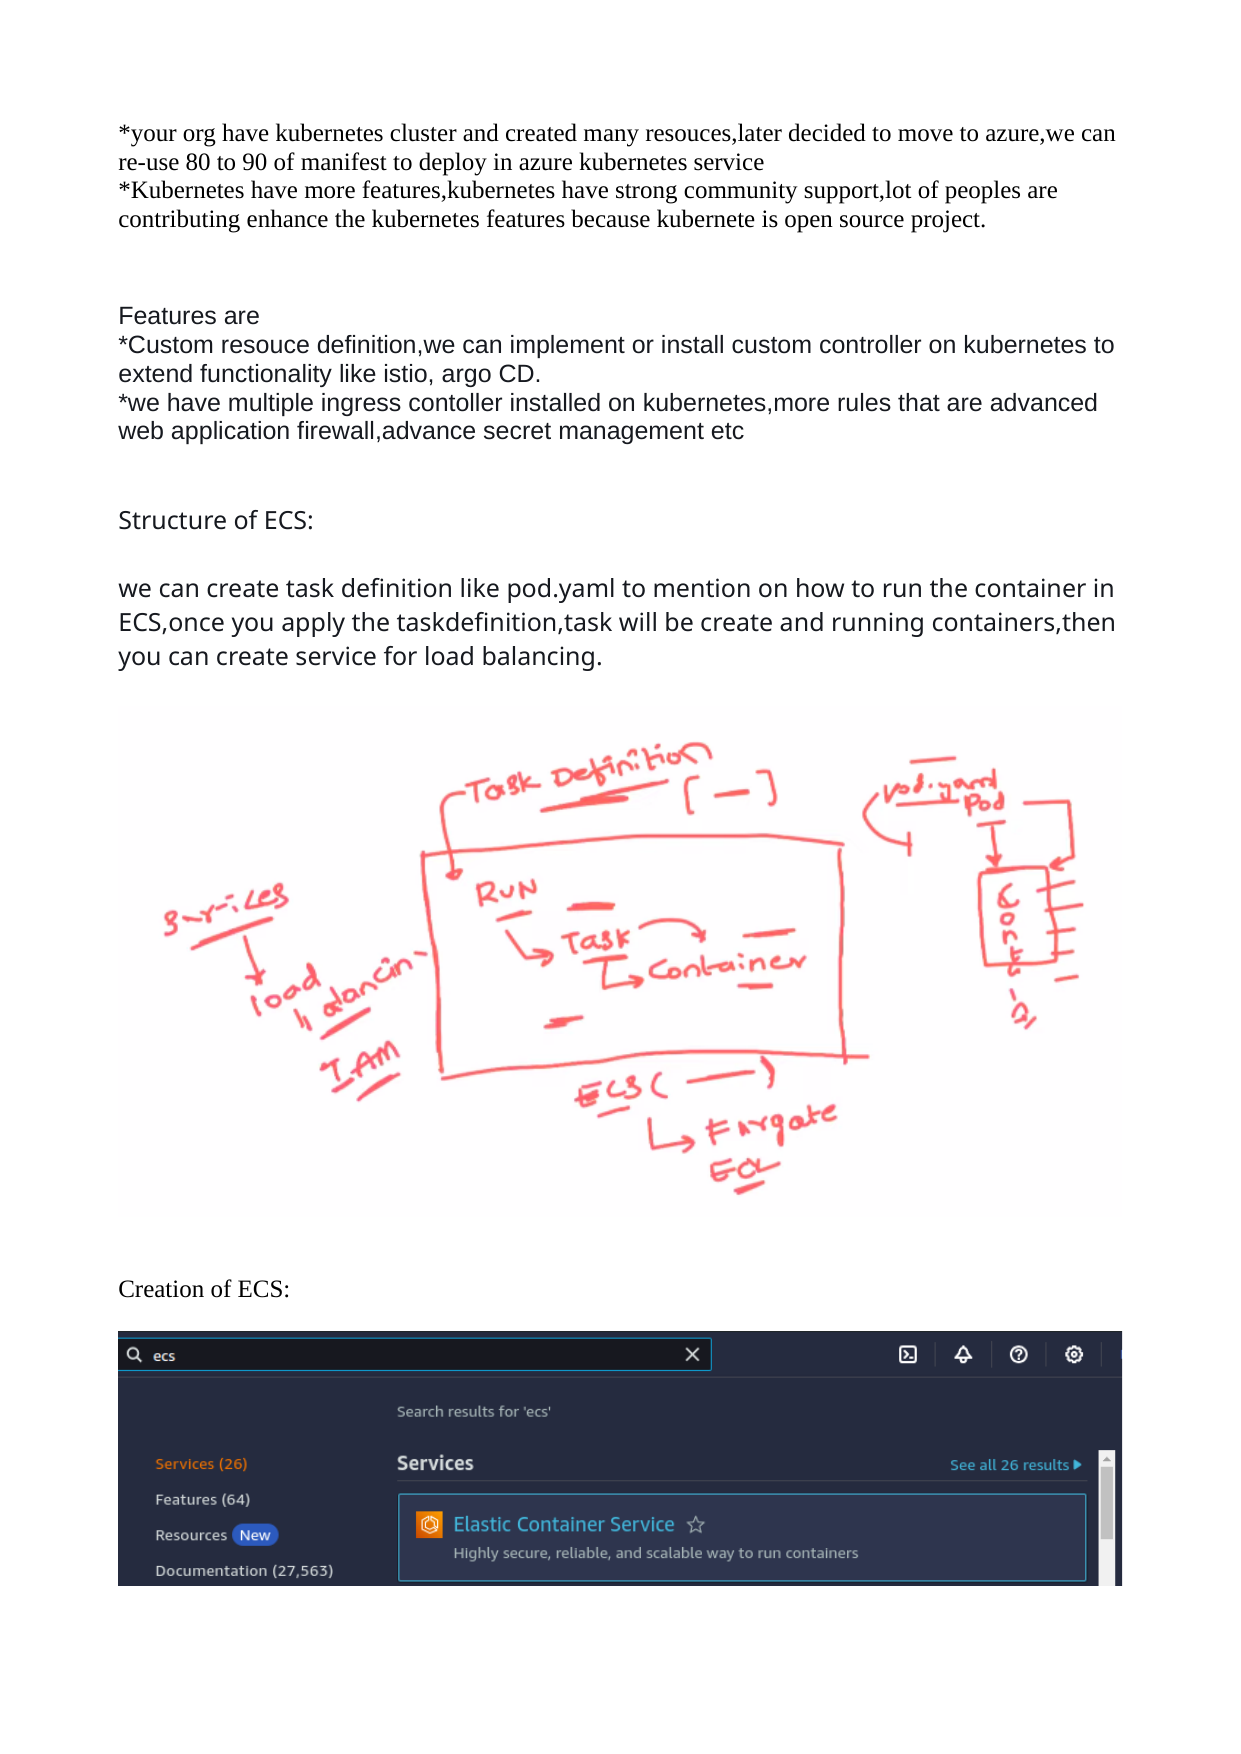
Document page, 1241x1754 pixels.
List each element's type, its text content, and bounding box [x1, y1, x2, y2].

text *Kubernetes have more features,kubernetes have strong community support,lot of peoples are contributing enhance the kubernetes features because kubernete is open source project. [118, 176, 1122, 233]
picture [118, 706, 1123, 1217]
text *Custom resouce definition,we can implement or install custom controller on kubernetes to extend functionality like istio, argo CD. [118, 330, 1122, 387]
text Structure of ECS: [118, 502, 1122, 537]
text Features are [118, 301, 1122, 330]
text *your org have kubernetes cluster and created many resouces,later decided to move to azure,we can re-use 80 to 90 of manifest to deploy in azure kubernetes service [118, 118, 1122, 176]
text *we have multiple ingress contoller installed on kubernetes,more rules that are advanced web application firewall,advance secret management etc [118, 387, 1122, 445]
text Creation of ECS: [118, 1274, 1122, 1303]
picture [118, 1331, 1123, 1586]
text we can create task definition like pod.yaml to mention on how to run the container in ECS,once you apply the taskdefinition,task will be create and running containers,then you can create service for load balancing. [118, 571, 1122, 673]
